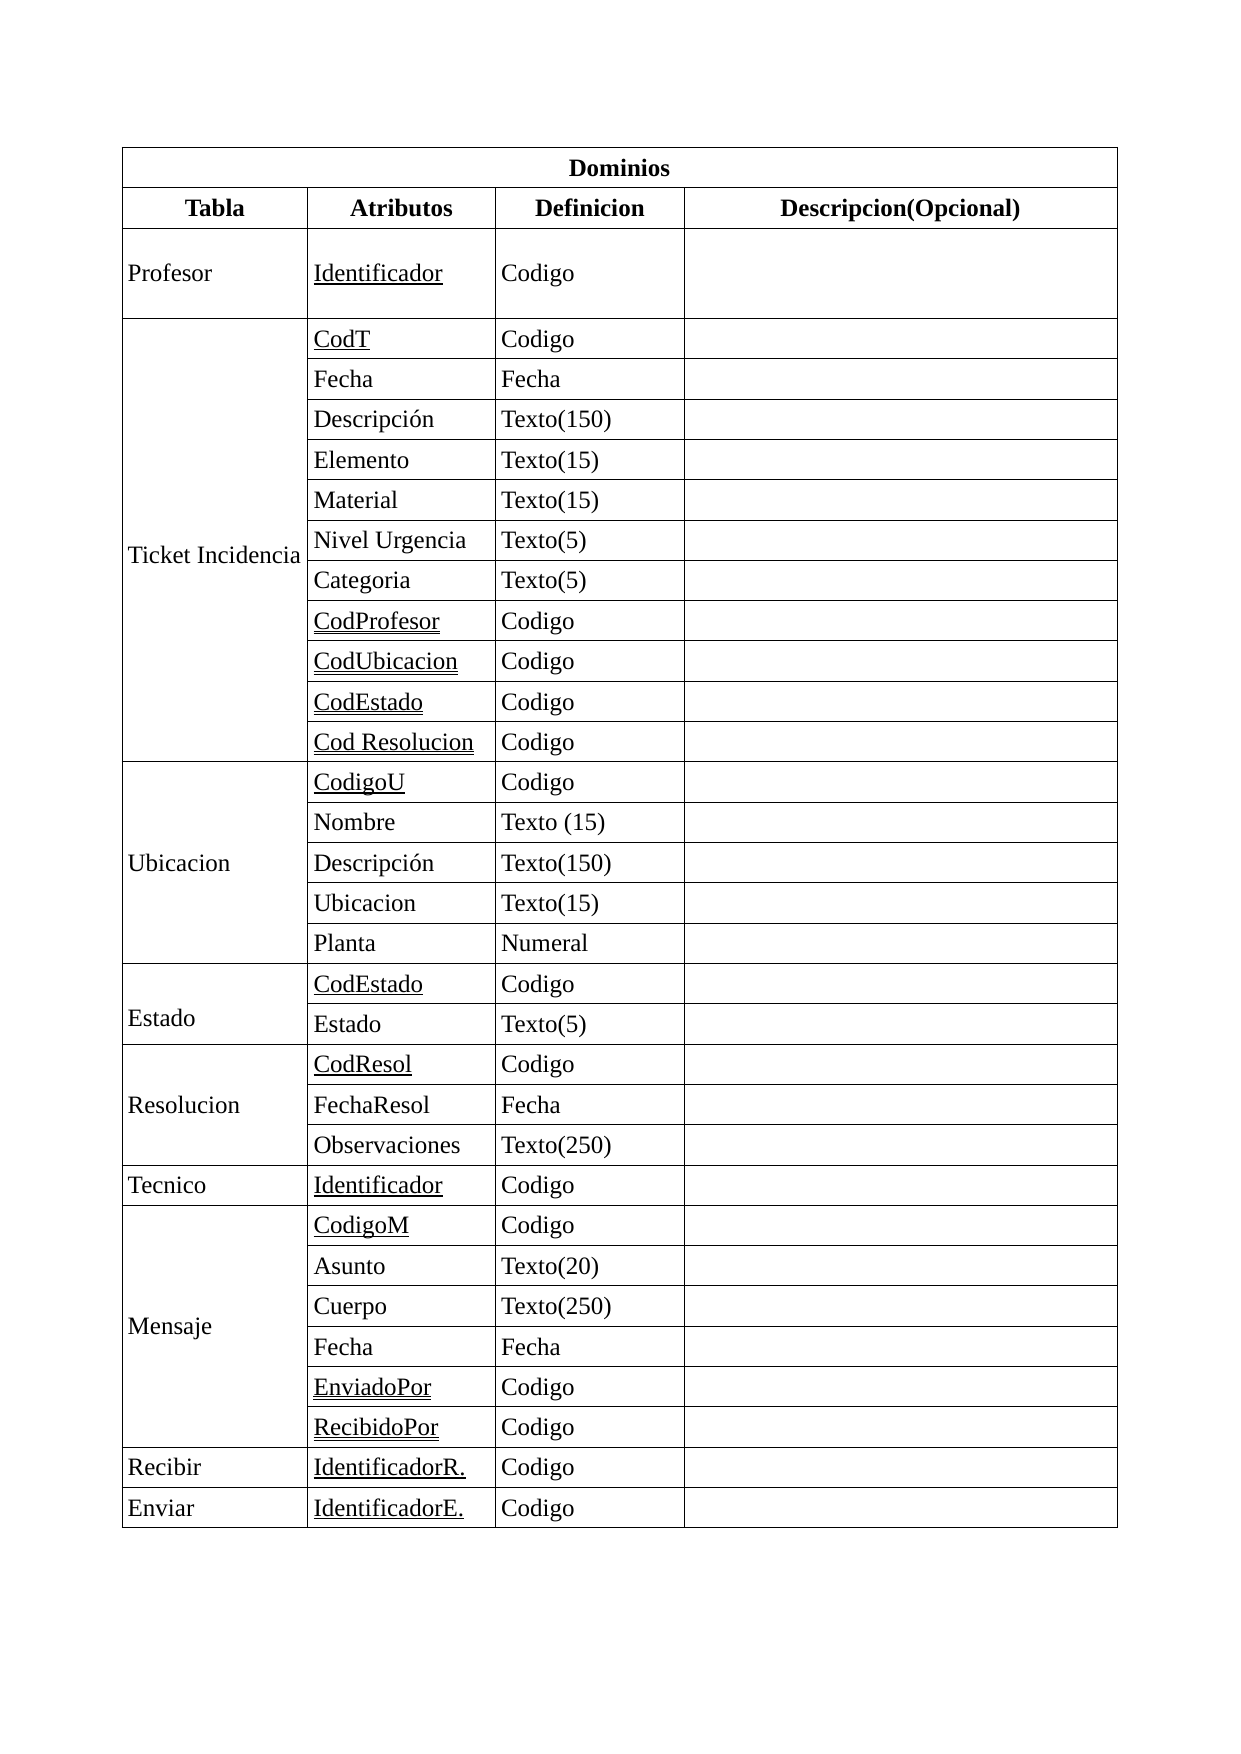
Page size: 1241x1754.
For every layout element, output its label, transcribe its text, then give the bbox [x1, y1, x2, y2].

table_cell Texto (15) [496, 803, 684, 842]
table_cell [685, 803, 1117, 842]
table_cell Descripción [308, 400, 495, 439]
table_cell Codigo [496, 229, 684, 318]
table_cell Texto(250) [496, 1286, 684, 1326]
table_cell Descripcion(Opcional) [685, 188, 1117, 227]
table_cell Codigo [496, 1166, 684, 1205]
table_cell [685, 319, 1117, 358]
table_cell [685, 1448, 1117, 1487]
table_cell Texto(15) [496, 440, 684, 479]
table_cell Codigo [496, 1448, 684, 1487]
table_cell Codigo [496, 319, 684, 358]
table_cell [685, 1085, 1117, 1124]
table_cell [685, 601, 1117, 640]
table_cell [685, 1407, 1117, 1447]
table_cell Cuerpo [308, 1286, 495, 1326]
table_cell Tecnico [123, 1166, 307, 1205]
table_cell Nivel Urgencia [308, 521, 495, 560]
table_cell CodEstado [308, 682, 495, 721]
table_cell Codigo [496, 762, 684, 802]
table_cell Texto(20) [496, 1246, 684, 1285]
table_cell Codigo [496, 1045, 684, 1084]
table_cell [685, 1004, 1117, 1043]
table_cell Texto(5) [496, 521, 684, 560]
table_cell [685, 561, 1117, 600]
table_cell [685, 1488, 1117, 1527]
table_cell Fecha [496, 1327, 684, 1366]
table_cell Cod Resolucion [308, 722, 495, 761]
table_cell Identificador [308, 229, 495, 318]
table_cell [685, 1125, 1117, 1164]
table_cell CodigoM [308, 1206, 495, 1245]
table_cell Categoria [308, 561, 495, 600]
table_cell Enviar [123, 1488, 307, 1527]
table_cell Codigo [496, 1407, 684, 1447]
table_cell CodUbicacion [308, 641, 495, 681]
table_cell Texto(150) [496, 400, 684, 439]
table_cell [685, 682, 1117, 721]
table_cell [685, 480, 1117, 519]
table_cell Recibir [123, 1448, 307, 1487]
table_cell CodigoU [308, 762, 495, 802]
table_cell Fecha [308, 359, 495, 398]
table_cell Elemento [308, 440, 495, 479]
table_cell Material [308, 480, 495, 519]
table_cell Observaciones [308, 1125, 495, 1164]
table_cell [685, 641, 1117, 681]
table_cell [685, 229, 1117, 318]
table_cell IdentificadorE. [308, 1488, 495, 1527]
table_cell [685, 843, 1117, 882]
table_cell Codigo [496, 601, 684, 640]
table_cell Texto(250) [496, 1125, 684, 1164]
table_cell Texto(15) [496, 480, 684, 519]
table_cell Codigo [496, 722, 684, 761]
table_cell [685, 1206, 1117, 1245]
table_cell [685, 722, 1117, 761]
table_cell [685, 440, 1117, 479]
table_cell Ticket Incidencia [123, 319, 307, 761]
table_cell Atributos [308, 188, 495, 227]
table_cell Codigo [496, 964, 684, 1003]
table_cell [685, 1166, 1117, 1205]
table_cell [685, 762, 1117, 802]
table_cell Profesor [123, 229, 307, 318]
table_cell Ubicacion [308, 883, 495, 923]
table_cell CodProfesor [308, 601, 495, 640]
table_cell Estado [308, 1004, 495, 1043]
table_cell Numeral [496, 924, 684, 963]
table_cell RecibidoPor [308, 1407, 495, 1447]
table_cell [685, 964, 1117, 1003]
table_cell Fecha [496, 1085, 684, 1124]
table_cell [685, 1246, 1117, 1285]
table_cell Definicion [496, 188, 684, 227]
table_cell Planta [308, 924, 495, 963]
table_cell Codigo [496, 1206, 684, 1245]
table_cell Codigo [496, 641, 684, 681]
table_cell Mensaje [123, 1206, 307, 1447]
table_cell [685, 1367, 1117, 1406]
table_cell Descripción [308, 843, 495, 882]
table_cell [685, 1327, 1117, 1366]
table_cell [685, 883, 1117, 923]
table_cell IdentificadorR. [308, 1448, 495, 1487]
table_cell FechaResol [308, 1085, 495, 1124]
table_cell EnviadoPor [308, 1367, 495, 1406]
table_cell Texto(15) [496, 883, 684, 923]
table_cell Codigo [496, 682, 684, 721]
table_header Dominios [123, 148, 1117, 187]
table_cell Codigo [496, 1367, 684, 1406]
table_cell Texto(150) [496, 843, 684, 882]
table_cell Identificador [308, 1166, 495, 1205]
table_cell Fecha [496, 359, 684, 398]
table_cell Codigo [496, 1488, 684, 1527]
table_cell [685, 924, 1117, 963]
table_cell [685, 1045, 1117, 1084]
table_cell Nombre [308, 803, 495, 842]
table_cell Ubicacion [123, 762, 307, 963]
table_cell Texto(5) [496, 1004, 684, 1043]
table_cell [685, 1286, 1117, 1326]
table_cell CodT [308, 319, 495, 358]
table_cell Fecha [308, 1327, 495, 1366]
table_cell CodResol [308, 1045, 495, 1084]
table_cell Estado [123, 964, 307, 1043]
table_cell [685, 400, 1117, 439]
table_cell Texto(5) [496, 561, 684, 600]
table_cell Asunto [308, 1246, 495, 1285]
table_cell Tabla [123, 188, 307, 227]
table_cell [685, 521, 1117, 560]
table_cell [685, 359, 1117, 398]
table_cell CodEstado [308, 964, 495, 1003]
table_cell Resolucion [123, 1045, 307, 1164]
